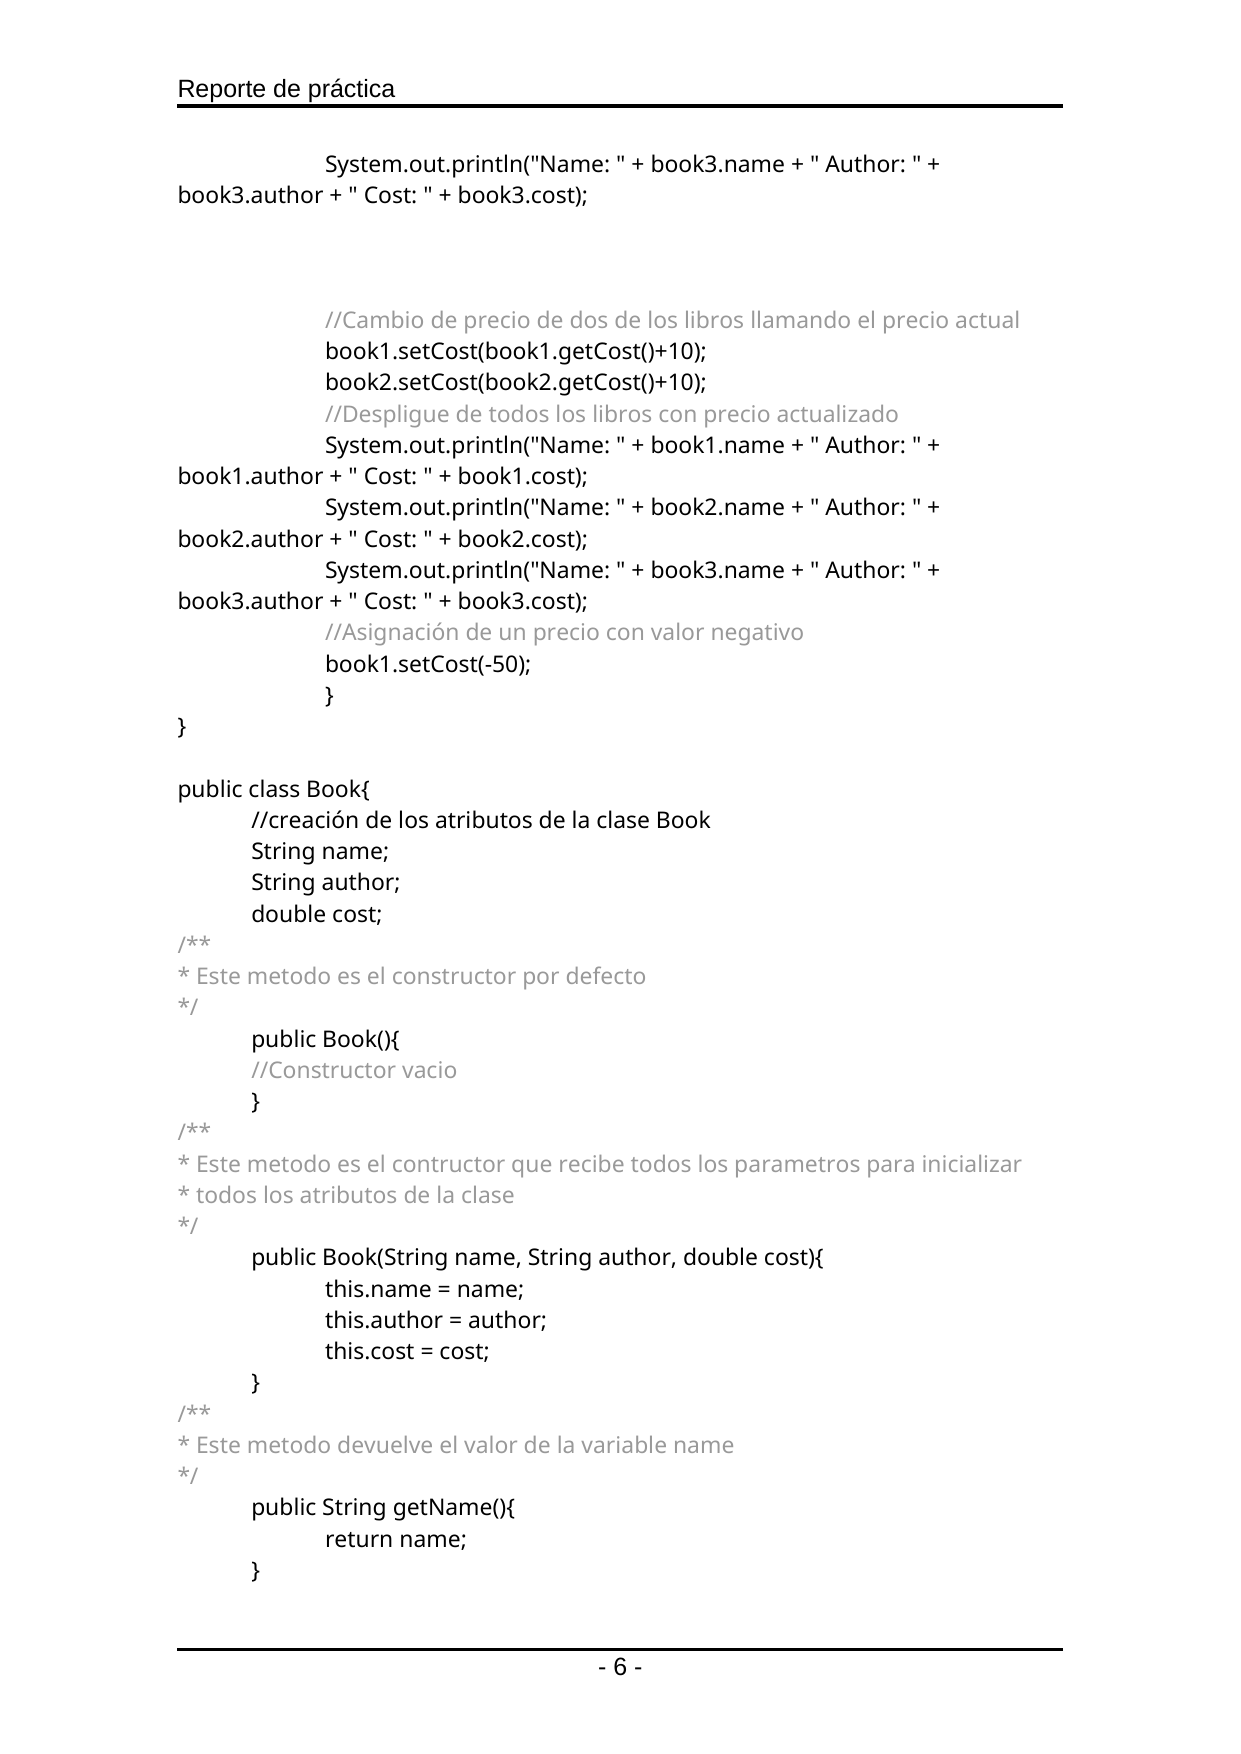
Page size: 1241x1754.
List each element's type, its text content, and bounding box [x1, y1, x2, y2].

text public Book(String name, String author, double cost){ [177, 1241, 1063, 1273]
text book1.setCost(-50); [177, 648, 1063, 679]
text } [177, 710, 1063, 741]
text /** [177, 1116, 1063, 1148]
text public String getName(){ [177, 1491, 1063, 1523]
text /** [177, 929, 1063, 960]
text } [177, 1085, 1063, 1116]
text */ [177, 991, 1063, 1023]
text String name; [177, 835, 1063, 866]
text //creación de los atributos de la clase Book [177, 804, 1063, 835]
text System.out.println("Name: " + book3.name + " Author: " + book3.author + " Cost: " + book3.cost); [177, 554, 1063, 616]
text System.out.println("Name: " + book2.name + " Author: " + book2.author + " Cost: " + book2.cost); [177, 491, 1063, 554]
text System.out.println("Name: " + book3.name + " Author: " + book3.author + " Cost: " + book3.cost); [177, 148, 1063, 210]
text book1.setCost(book1.getCost()+10); [177, 335, 1063, 366]
text */ [177, 1210, 1063, 1241]
text /** [177, 1398, 1063, 1429]
text */ [177, 1460, 1063, 1491]
text this.author = author; [177, 1304, 1063, 1335]
text double cost; [177, 898, 1063, 929]
text } [177, 679, 1063, 710]
text } [177, 1554, 1063, 1585]
text return name; [177, 1523, 1063, 1554]
text //Constructor vacio [177, 1054, 1063, 1085]
text System.out.println("Name: " + book1.name + " Author: " + book1.author + " Cost: " + book1.cost); [177, 429, 1063, 491]
text book2.setCost(book2.getCost()+10); [177, 366, 1063, 398]
text * todos los atributos de la clase [177, 1179, 1063, 1210]
text //Despligue de todos los libros con precio actualizado [177, 398, 1063, 429]
text * Este metodo devuelve el valor de la variable name [177, 1429, 1063, 1460]
text public Book(){ [177, 1023, 1063, 1054]
text //Cambio de precio de dos de los libros llamando el precio actual [177, 304, 1063, 335]
text public class Book{ [177, 773, 1063, 804]
text //Asignación de un precio con valor negativo [177, 616, 1063, 648]
text this.name = name; [177, 1273, 1063, 1304]
text * Este metodo es el constructor por defecto [177, 960, 1063, 991]
text * Este metodo es el contructor que recibe todos los parametros para inicializar [177, 1148, 1063, 1179]
text } [177, 1366, 1063, 1398]
text this.cost = cost; [177, 1335, 1063, 1366]
text String author; [177, 866, 1063, 898]
